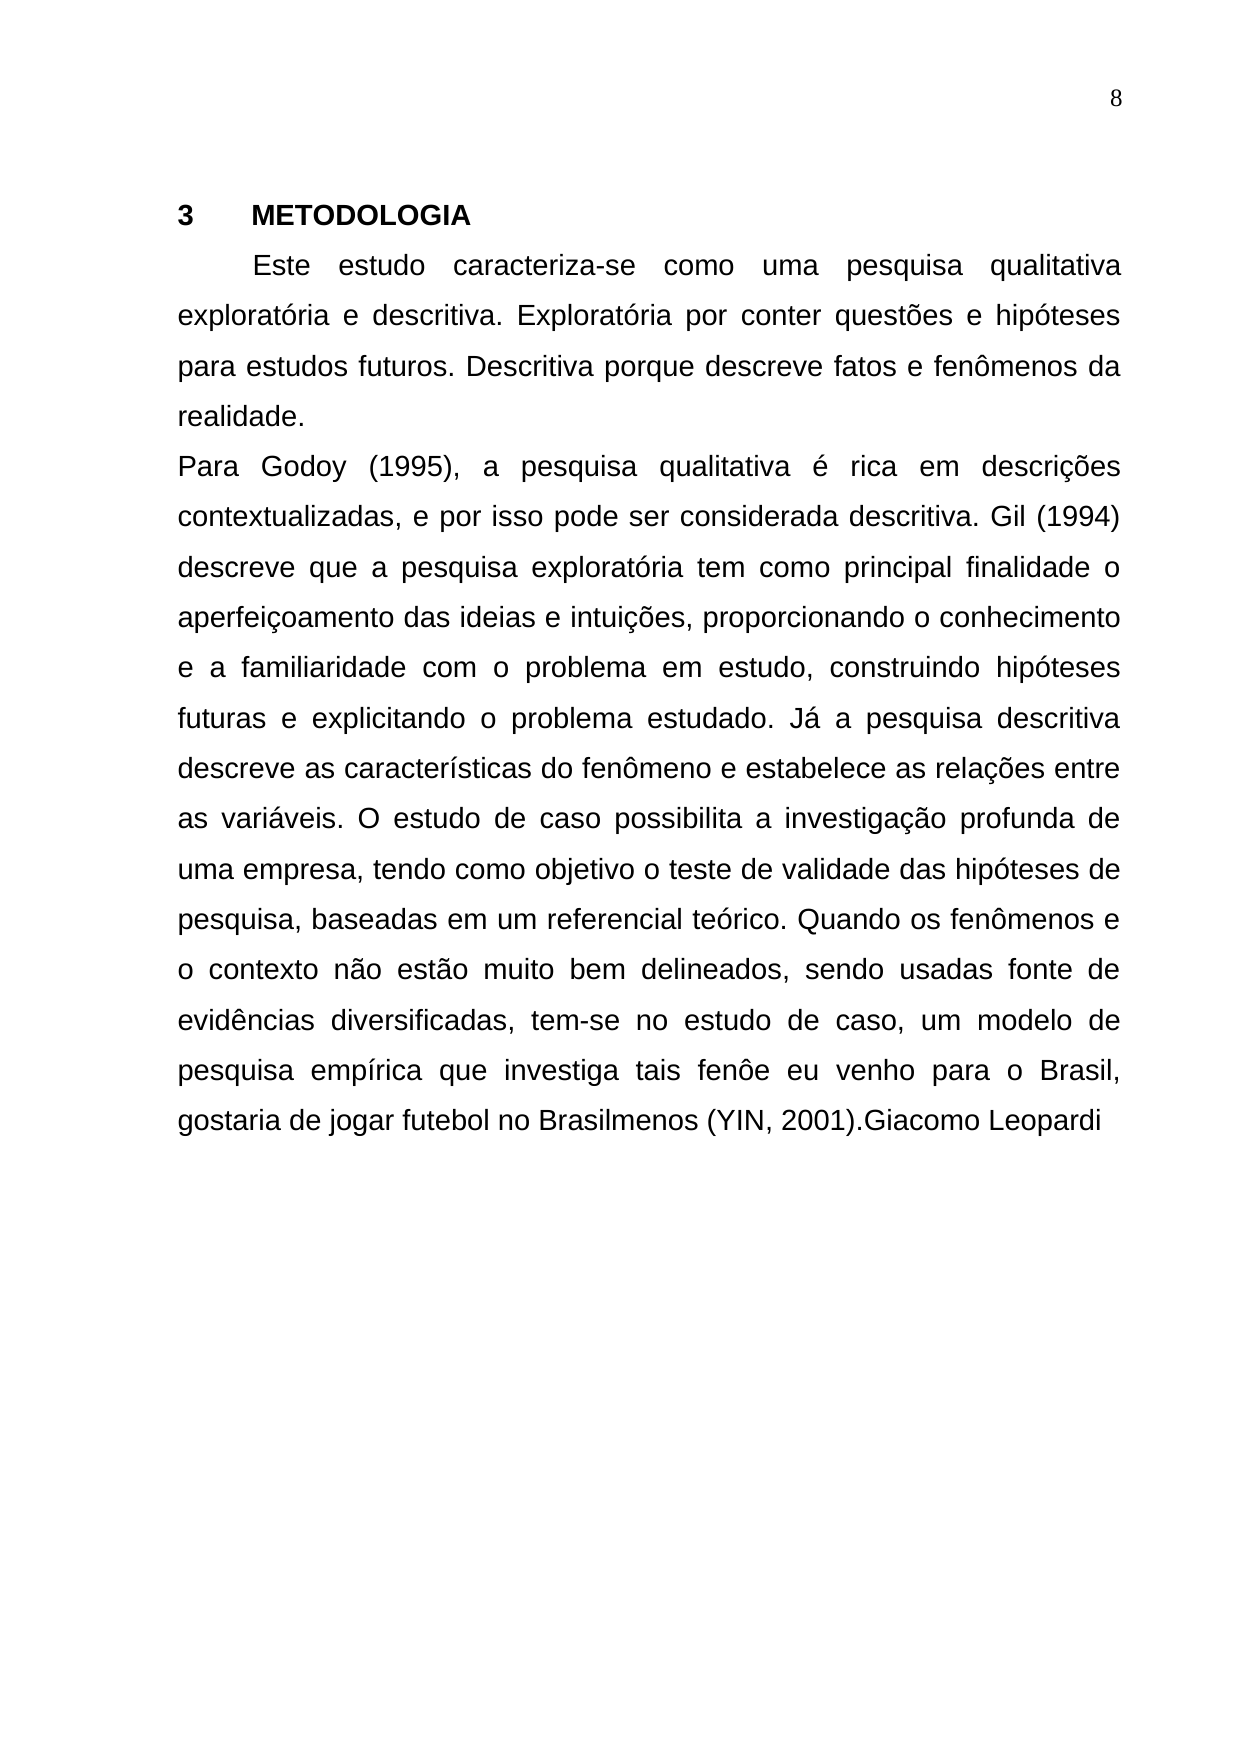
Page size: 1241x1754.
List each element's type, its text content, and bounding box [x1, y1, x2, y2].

text Para Godoy (1995), a pesquisa qualitativa é rica em descrições contextualizadas, e por isso pode ser considerada descritiva. Gil (1994) descreve que a pesquisa exploratória tem como principal finalidade o aperfeiçoamento das ideias e intuições, proporcionando o conhecimento e a familiaridade com o problema em estudo, construindo hipóteses futuras e explicitando o problema estudado. Já a pesquisa descritiva descreve as características do fenômeno e estabelece as relações entre as variáveis. O estudo de caso possibilita a investigação profunda de uma empresa, tendo como objetivo o teste de validade das hipóteses de pesquisa, baseadas em um referencial teórico. Quando os fenômenos e o contexto não estão muito bem delineados, sendo usadas fonte de evidências diversificadas, tem-se no estudo de caso, um modelo de pesquisa empírica que investiga tais fenôe eu venho para o Brasil, gostaria de jogar futebol no Brasilmenos (YIN, 2001).Giacomo Leopardi [177, 449, 1122, 1137]
subtitle 3 METODOLOGIA [177, 198, 1122, 231]
text Este estudo caracteriza-se como uma pesquisa qualitativa exploratória e descritiva. Exploratória por conter questões e hipóteses para estudos futuros. Descritiva porque descreve fatos e fenômenos da realidade. [177, 248, 1122, 432]
